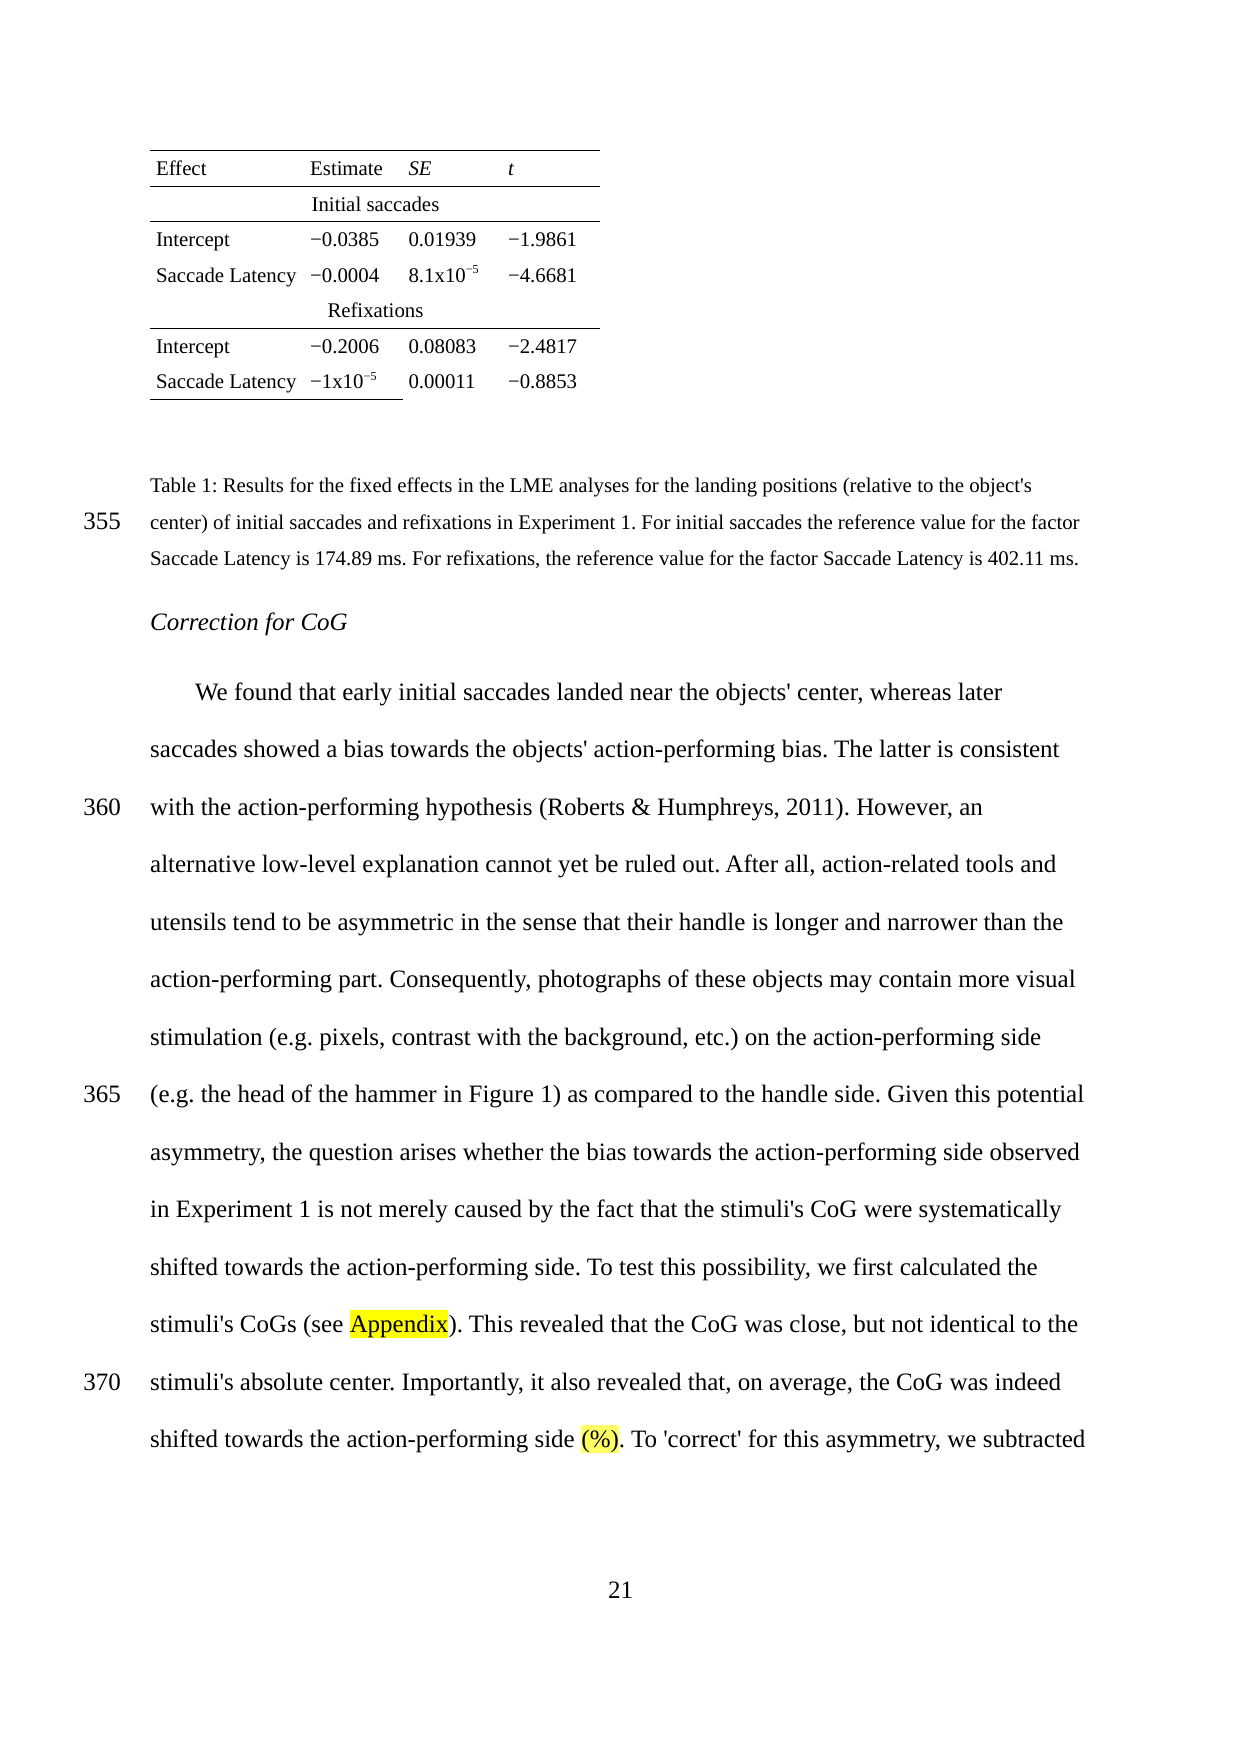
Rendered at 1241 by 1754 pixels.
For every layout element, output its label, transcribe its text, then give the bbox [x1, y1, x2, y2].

table_cell 0.08083 [403, 329, 502, 363]
table_cell Saccade Latency [150, 364, 304, 399]
table_cell 0.01939 [403, 222, 502, 257]
table_cell −1x10−5 [304, 364, 403, 399]
table_cell −0.0385 [304, 222, 403, 257]
table_cell −1.9861 [502, 222, 600, 257]
table_cell −2.4817 [502, 329, 600, 363]
table_header t [502, 151, 600, 186]
table_cell 8.1x10−5 [403, 257, 502, 292]
table_cell Initial saccades [150, 187, 600, 221]
table_cell −4.6681 [502, 257, 600, 292]
table_cell Saccade Latency [150, 257, 304, 292]
table_cell 0.00011 [403, 364, 502, 399]
table_cell −0.2006 [304, 329, 403, 363]
table_cell Refixations [150, 293, 600, 328]
subtitle Correction for CoG [150, 607, 1091, 636]
table_header SE [403, 151, 502, 186]
text We found that early initial saccades landed near the objects' center, whereas later saccades showed a bias towards the objects' action-performing bias. The latter is consistent with the action-performing hypothesis (Roberts & Humphreys, 2011). However, an alternative low-level explanation cannot yet be ruled out. After all, action-related tools and utensils tend to be asymmetric in the sense that their handle is longer and narrower than the action-performing part. Consequently, photographs of these objects may contain more visual stimulation (e.g. pixels, contrast with the background, etc.) on the action-performing side (e.g. the head of the hammer in Figure 1) as compared to the handle side. Given this potential asymmetry, the question arises whether the bias towards the action-performing side observed in Experiment 1 is not merely caused by the fact that the stimuli's CoG were systematically shifted towards the action-performing side. To test this possibility, we first calculated the stimuli's CoGs (see Appendix). This revealed that the CoG was close, but not identical to the stimuli's absolute center. Importantly, it also revealed that, on average, the CoG was indeed shifted towards the action-performing side (%). To 'correct' for this asymmetry, we subtracted [150, 677, 1091, 1453]
table_cell −0.0004 [304, 257, 403, 292]
table_cell Intercept [150, 222, 304, 257]
table_header Estimate [304, 151, 403, 186]
table_cell Intercept [150, 329, 304, 363]
table_header Effect [150, 151, 304, 186]
table_cell −0.8853 [502, 364, 600, 399]
text Table 1: Results for the fixed effects in the LME analyses for the landing positions (relative to the object's center) of initial saccades and refixations in Experiment 1. For initial saccades the reference value for the factor Saccade Latency is 174.89 ms. For refixations, the reference value for the factor Saccade Latency is 402.11 ms. [150, 469, 1091, 570]
